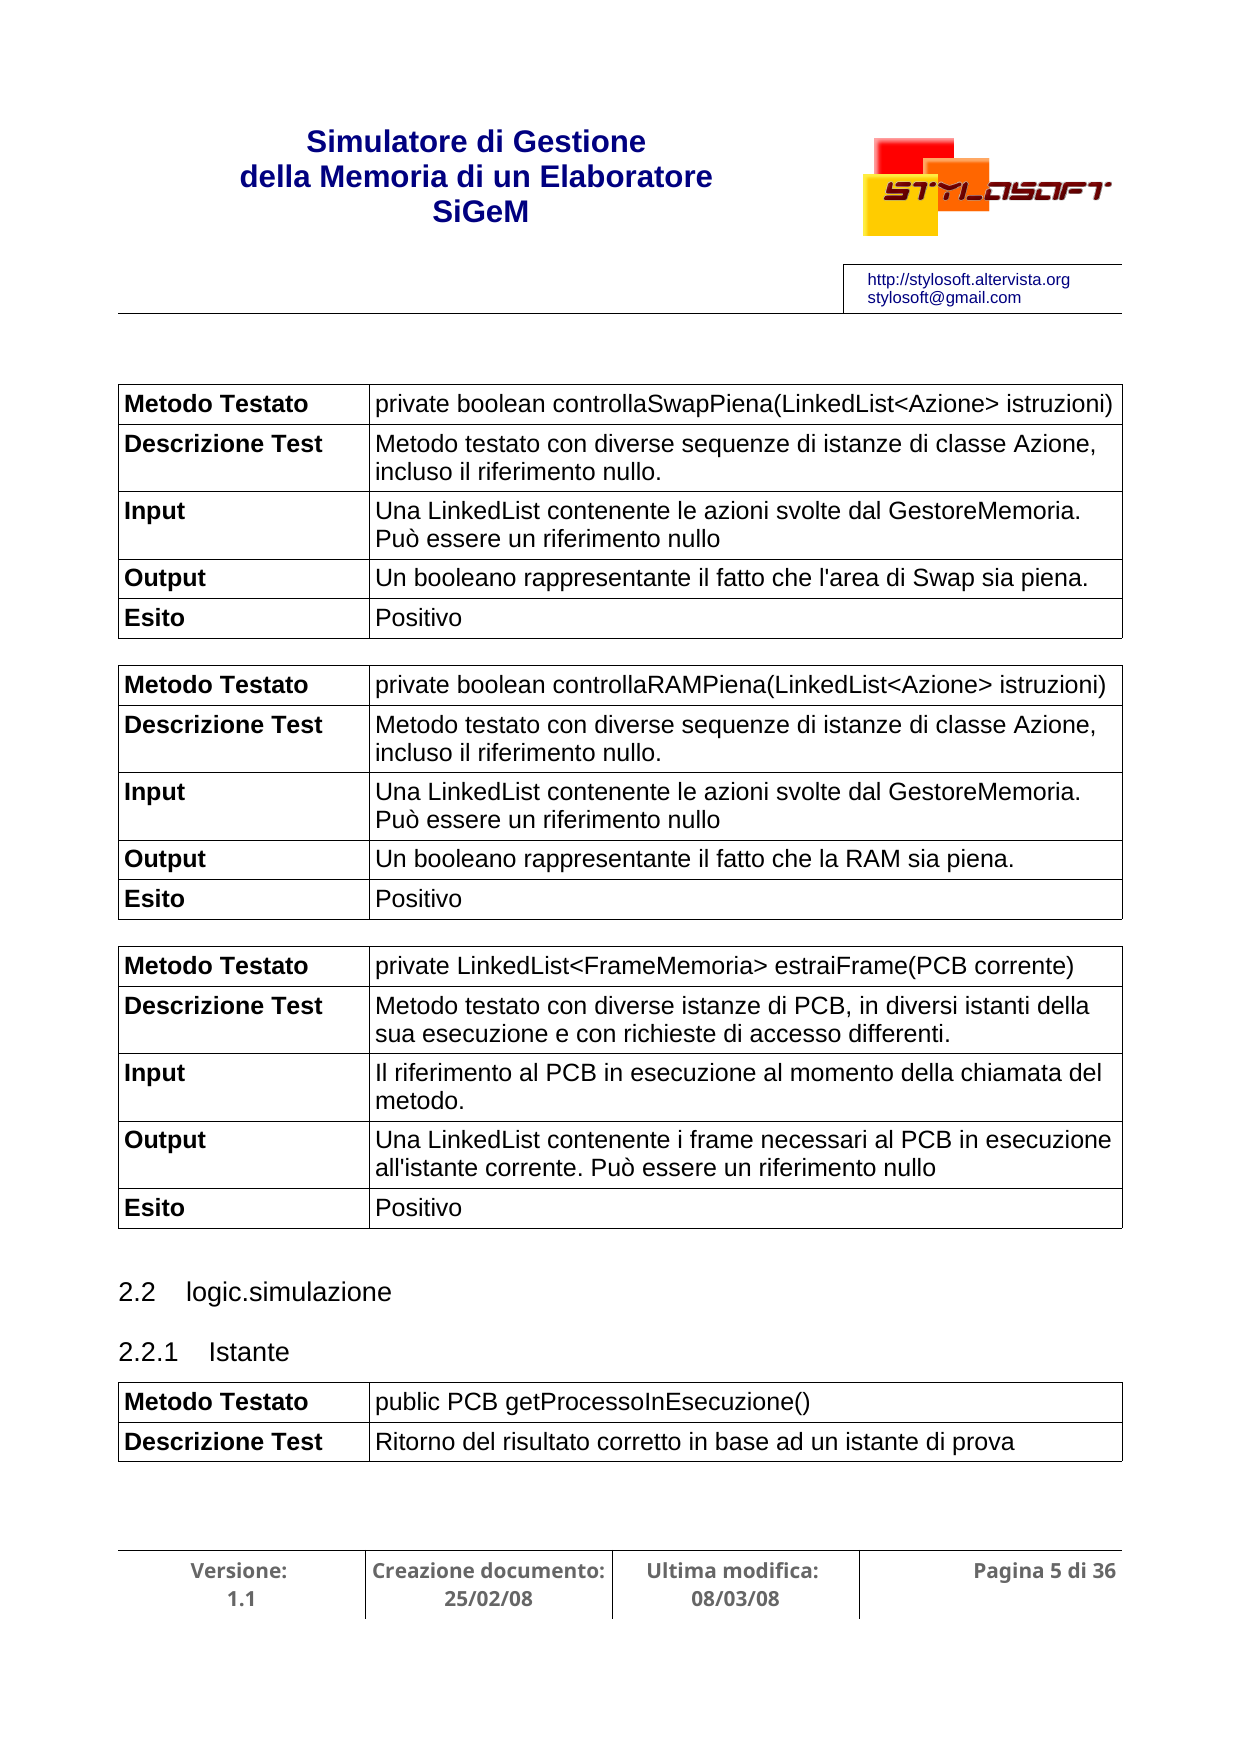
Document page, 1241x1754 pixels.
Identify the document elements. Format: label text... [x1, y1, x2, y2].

table_cell Descrizione Test [119, 706, 369, 772]
table_cell Metodo testato con diverse sequenze di istanze di classe Azione, incluso il riferimento nullo. [370, 425, 1122, 491]
table_cell Output [119, 841, 369, 879]
table_header Metodo Testato [119, 385, 369, 424]
table_header Metodo Testato [119, 1383, 369, 1422]
table_cell Positivo [370, 1189, 1122, 1227]
table_cell Esito [119, 599, 369, 637]
table_cell Metodo testato con diverse sequenze di istanze di classe Azione, incluso il riferimento nullo. [370, 706, 1122, 772]
table_cell Una LinkedList contenente le azioni svolte dal GestoreMemoria. Può essere un riferimento nullo [370, 773, 1122, 839]
table_cell Descrizione Test [119, 987, 369, 1053]
table_cell Output [119, 1122, 369, 1188]
table_header public PCB getProcessoInEsecuzione() [370, 1383, 1122, 1422]
table_cell Positivo [370, 599, 1122, 637]
subtitle Istante [118, 1337, 1122, 1367]
table_header Metodo Testato [119, 947, 369, 986]
picture [848, 123, 1117, 247]
table_cell Input [119, 492, 369, 558]
table_cell Output [119, 560, 369, 598]
table_cell Esito [119, 1189, 369, 1227]
table_cell Il riferimento al PCB in esecuzione al momento della chiamata del metodo. [370, 1054, 1122, 1121]
table_header private LinkedList<FrameMemoria> estraiFrame(PCB corrente) [370, 947, 1122, 986]
subtitle logic.simulazione [118, 1277, 1122, 1307]
table_cell Input [119, 773, 369, 839]
table_cell Un booleano rappresentante il fatto che la RAM sia piena. [370, 841, 1122, 879]
table_cell Esito [119, 880, 369, 918]
table_header private boolean controllaRAMPiena(LinkedList<Azione> istruzioni) [370, 666, 1122, 705]
table_cell Una LinkedList contenente le azioni svolte dal GestoreMemoria. Può essere un riferimento nullo [370, 492, 1122, 558]
table_header private boolean controllaSwapPiena(LinkedList<Azione> istruzioni) [370, 385, 1122, 424]
table_cell Input [119, 1054, 369, 1121]
table_cell Ritorno del risultato corretto in base ad un istante di prova [370, 1423, 1122, 1461]
table_header Metodo Testato [119, 666, 369, 705]
table_cell Un booleano rappresentante il fatto che l'area di Swap sia piena. [370, 560, 1122, 598]
table_cell Descrizione Test [119, 425, 369, 491]
table_cell Descrizione Test [119, 1423, 369, 1461]
table_cell Positivo [370, 880, 1122, 918]
table_cell Una LinkedList contenente i frame necessari al PCB in esecuzione all'istante corrente. Può essere un riferimento nullo [370, 1122, 1122, 1188]
table_cell Metodo testato con diverse istanze di PCB, in diversi istanti della sua esecuzione e con richieste di accesso differenti. [370, 987, 1122, 1053]
